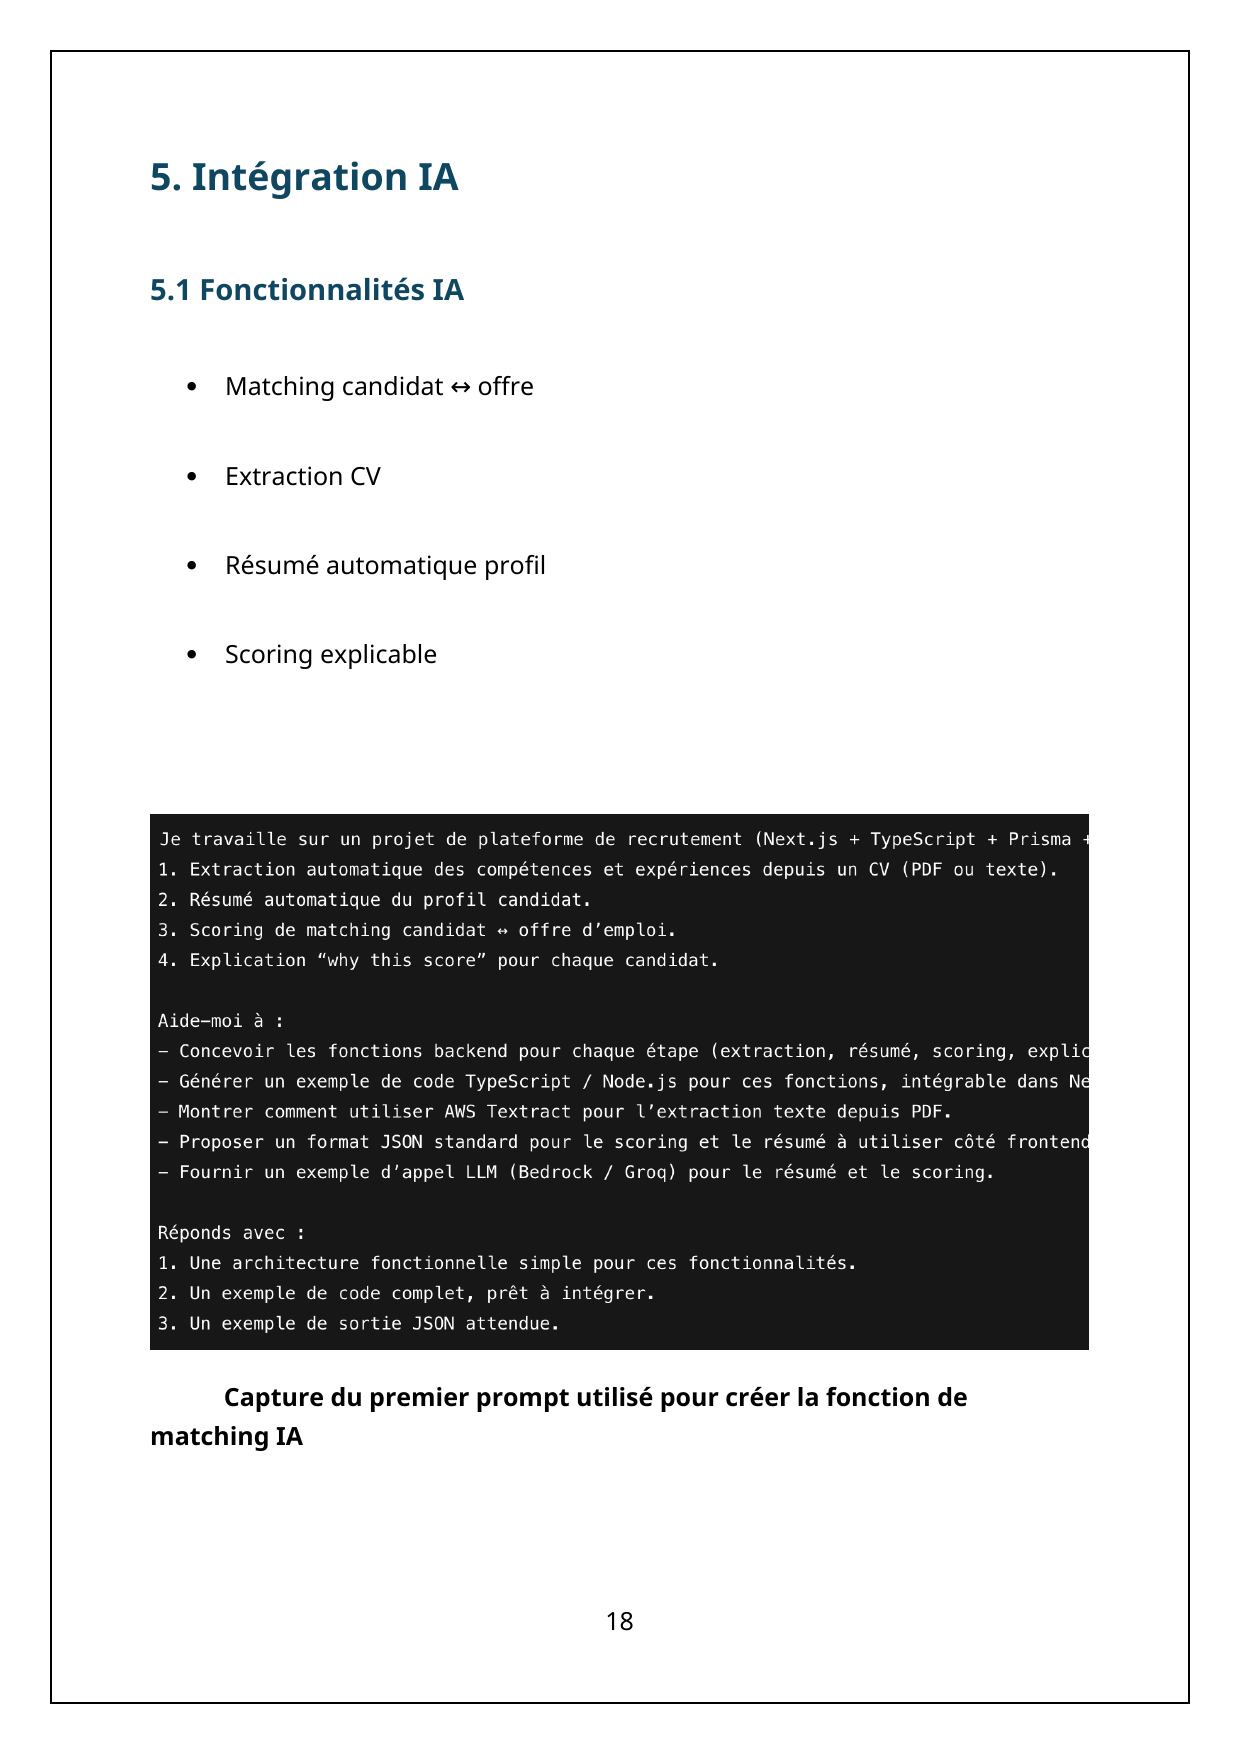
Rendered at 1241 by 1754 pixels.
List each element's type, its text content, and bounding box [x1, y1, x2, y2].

subtitle 5.1 Fonctionnalités IA [150, 269, 1090, 309]
list Matching candidat ↔ offre [187, 369, 1090, 403]
list Résumé automatique profil [187, 547, 1090, 581]
list Extraction CV [187, 458, 1090, 492]
list Scoring explicable [187, 636, 1090, 671]
subtitle 5. Intégration IA [150, 150, 1090, 201]
text Capture du premier prompt utilisé pour créer la fonction de matching IA [150, 1379, 1090, 1452]
